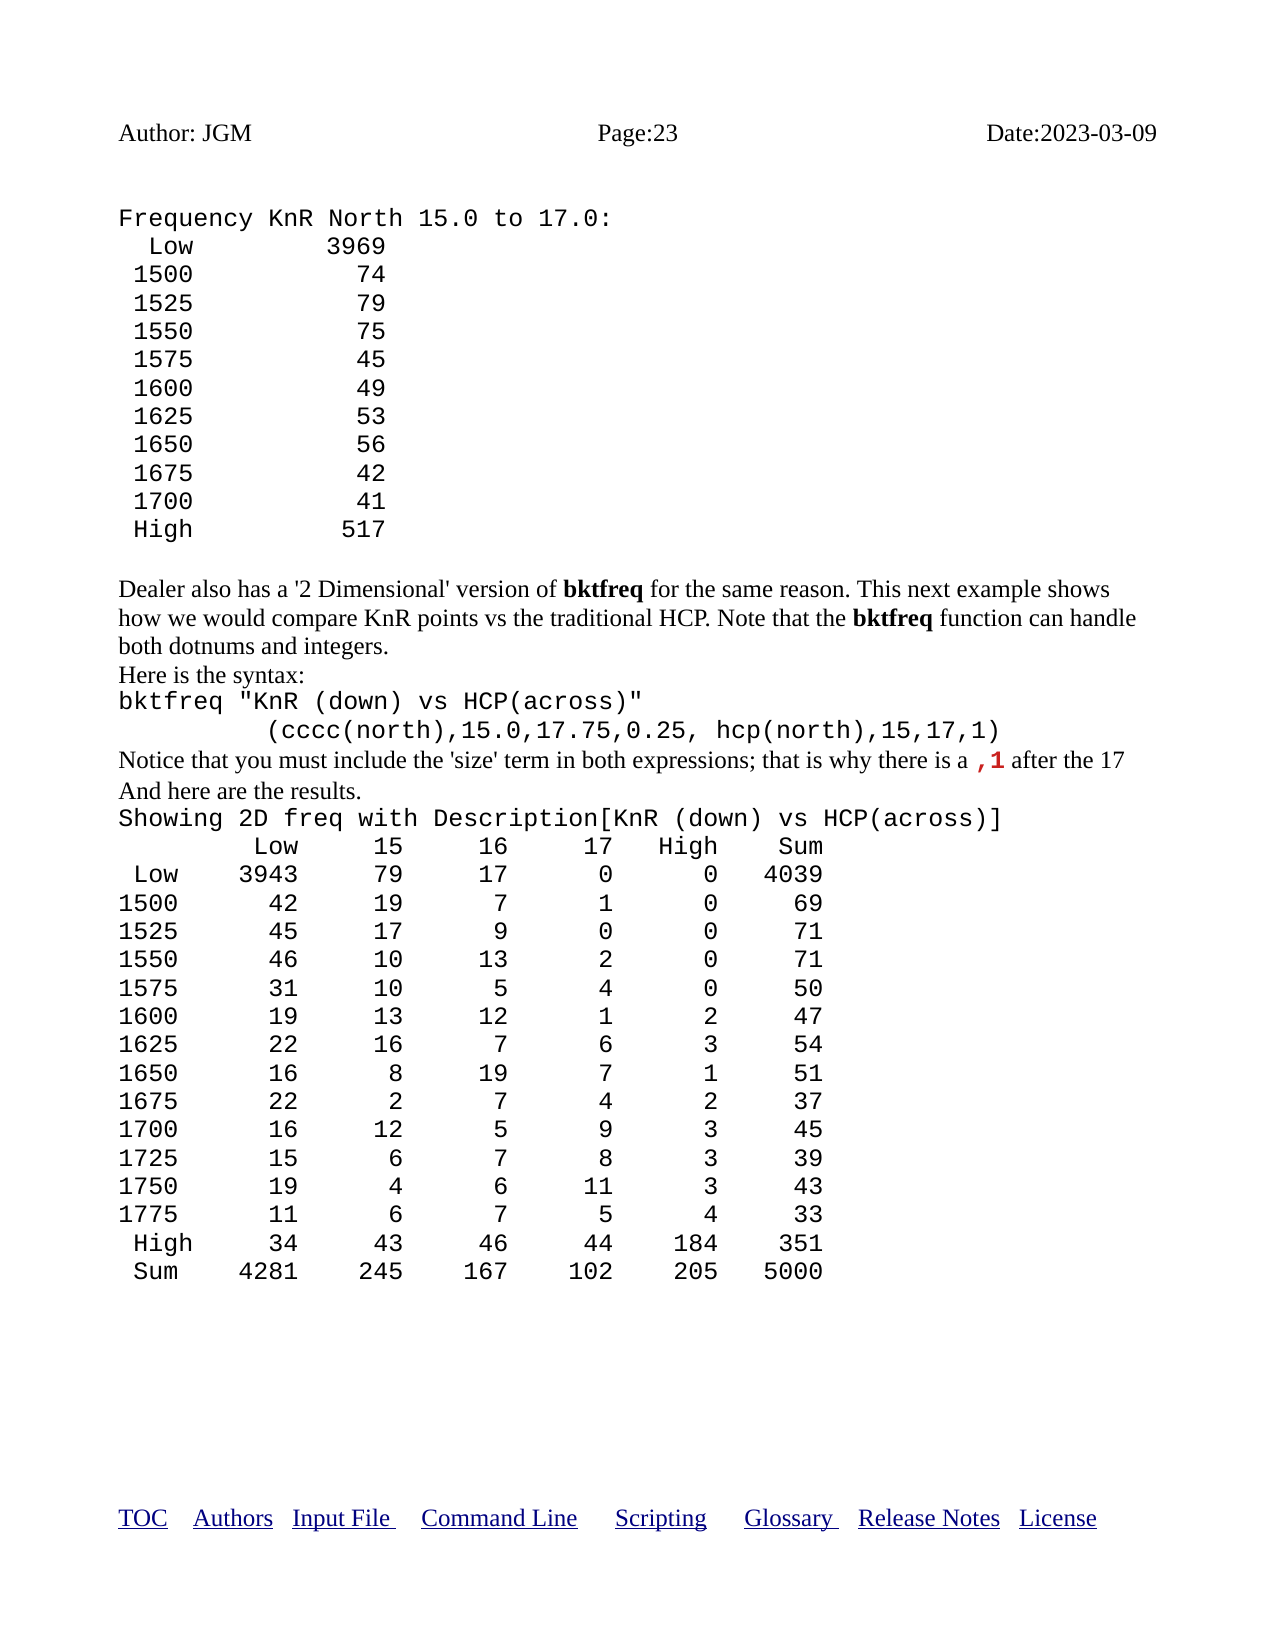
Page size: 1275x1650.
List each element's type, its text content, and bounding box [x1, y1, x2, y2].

text Low 3969 [118, 233, 1157, 262]
text 1775 11 6 7 5 4 33 [118, 1202, 1157, 1230]
text And here are the results. [118, 776, 1157, 805]
text 1675 22 2 7 4 2 37 [118, 1088, 1157, 1117]
text Frequency KnR North 15.0 to 17.0: [118, 205, 1157, 233]
text bktfreq "KnR (down) vs HCP(across)" [118, 689, 1157, 717]
text 1525 45 17 9 0 0 71 [118, 918, 1157, 947]
text 1625 22 16 7 6 3 54 [118, 1032, 1157, 1060]
text 1500 74 [118, 262, 1157, 290]
text 1575 31 10 5 4 0 50 [118, 975, 1157, 1003]
text Low 15 16 17 High Sum [118, 833, 1157, 862]
text Here is the syntax: [118, 660, 1157, 689]
text (cccc(north),15.0,17.75,0.25, hcp(north),15,17,1) [118, 717, 1157, 746]
text 1575 45 [118, 347, 1157, 375]
text 1725 15 6 7 8 3 39 [118, 1145, 1157, 1173]
text Sum 4281 245 167 102 205 5000 [118, 1258, 1157, 1287]
text 1525 79 [118, 290, 1157, 318]
text 1500 42 19 7 1 0 69 [118, 890, 1157, 918]
text Dealer also has a '2 Dimensional' version of bktfreq for the same reason. This next example shows how we would compare KnR points vs the traditional HCP. Note that the bktfreq function can handle both dotnums and integers. [118, 574, 1157, 660]
text 1675 42 [118, 460, 1157, 488]
text 1700 41 [118, 488, 1157, 517]
text 1600 49 [118, 375, 1157, 403]
text Showing 2D freq with Description[KnR (down) vs HCP(across)] [118, 805, 1157, 833]
text Low 3943 79 17 0 0 4039 [118, 862, 1157, 890]
text High 34 43 46 44 184 351 [118, 1230, 1157, 1258]
text 1550 46 10 13 2 0 71 [118, 947, 1157, 975]
text 1550 75 [118, 318, 1157, 347]
text 1600 19 13 12 1 2 47 [118, 1003, 1157, 1032]
text 1700 16 12 5 9 3 45 [118, 1117, 1157, 1145]
text 1650 56 [118, 432, 1157, 460]
text 1750 19 4 6 11 3 43 [118, 1173, 1157, 1202]
text 1625 53 [118, 403, 1157, 432]
text High 517 [118, 517, 1157, 545]
text 1650 16 8 19 7 1 51 [118, 1060, 1157, 1088]
text Notice that you must include the 'size' term in both expressions; that is why there is a ,1 after the 17 [118, 746, 1157, 776]
